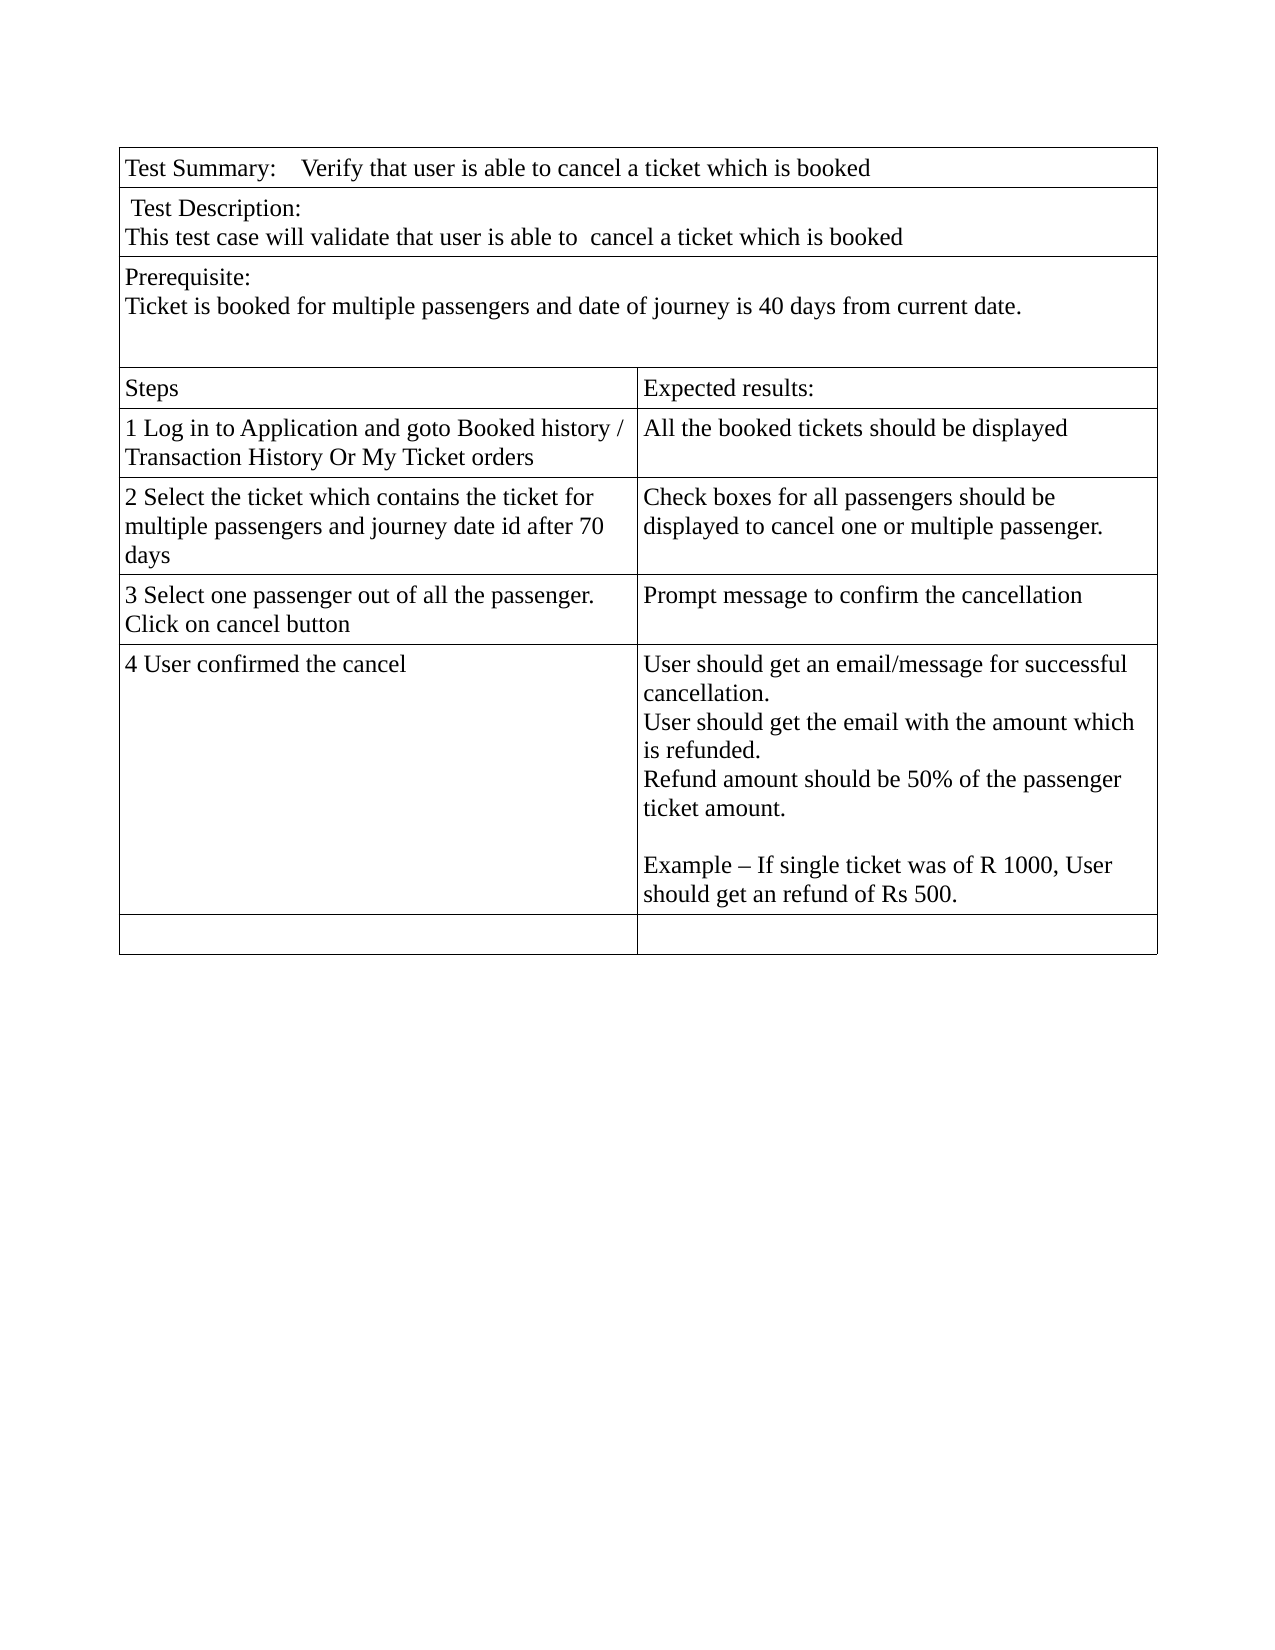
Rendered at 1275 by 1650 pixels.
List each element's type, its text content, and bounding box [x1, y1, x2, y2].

table_cell Expected results: [638, 368, 1157, 407]
table_cell Prompt message to confirm the cancellation [638, 575, 1157, 643]
table_header Test Summary: Verify that user is able to cancel a ticket which is booked [120, 148, 1157, 187]
table_cell 1 Log in to Application and goto Booked history / Transaction History Or My Ticket orders [120, 409, 637, 477]
table_cell All the booked tickets should be displayed [638, 409, 1157, 477]
table_cell Test Description: This test case will validate that user is able to cancel a ticket which is booked [120, 188, 1157, 256]
table_cell Prerequisite: Ticket is booked for multiple passengers and date of journey is 40 days from current date. [120, 257, 1157, 367]
table_cell [120, 915, 637, 954]
table_cell 3 Select one passenger out of all the passenger. Click on cancel button [120, 575, 637, 643]
table_cell User should get an email/message for successful cancellation. User should get the email with the amount which is refunded. Refund amount should be 50% of the passenger ticket amount. Example – If single ticket was of R 1000, User should get an refund of Rs 500. [638, 645, 1157, 914]
table_cell 4 User confirmed the cancel [120, 645, 637, 914]
table_cell [638, 915, 1157, 954]
table_cell 2 Select the ticket which contains the ticket for multiple passengers and journey date id after 70 days [120, 478, 637, 574]
table_cell Steps [120, 368, 637, 407]
table_cell Check boxes for all passengers should be displayed to cancel one or multiple passenger. [638, 478, 1157, 574]
